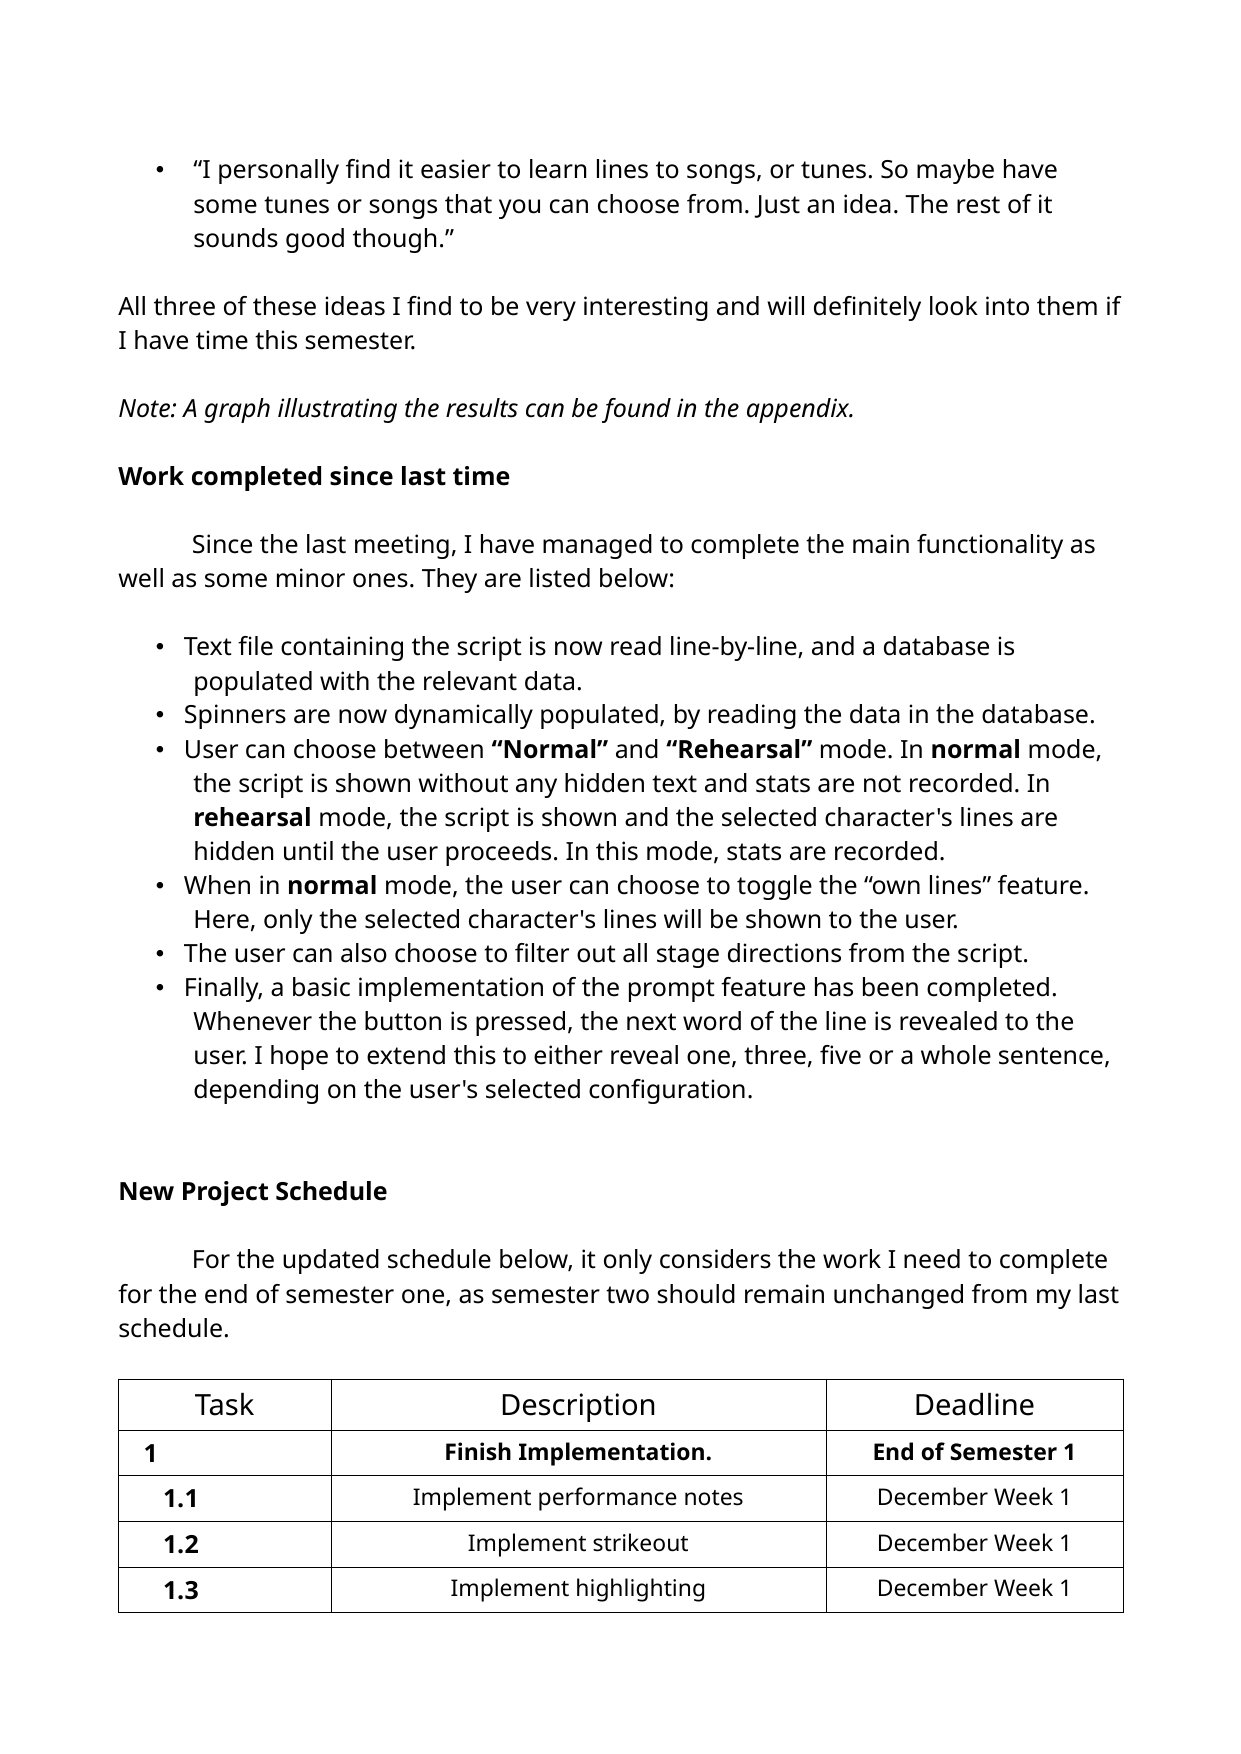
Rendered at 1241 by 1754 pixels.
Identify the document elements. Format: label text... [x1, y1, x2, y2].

table_cell December Week 1 [827, 1522, 1123, 1567]
text New Project Schedule [118, 1174, 1122, 1208]
list “I personally find it easier to learn lines to songs, or tunes. So maybe have some tunes or songs that you can choose from. Just an idea. The rest of it sounds good though.” [156, 152, 1122, 254]
list The user can also choose to filter out all stage directions from the script. [156, 936, 1122, 970]
table_cell December Week 1 [827, 1568, 1123, 1612]
table_header Deadline [827, 1380, 1123, 1430]
text All three of these ideas I find to be very interesting and will definitely look into them if I have time this semester. [118, 288, 1122, 357]
table_header Description [332, 1380, 826, 1430]
table_cell December Week 1 [827, 1476, 1123, 1521]
list When in normal mode, the user can choose to toggle the “own lines” feature. Here, only the selected character's lines will be shown to the user. [156, 867, 1122, 936]
text Note: A graph illustrating the results can be found in the appendix. [118, 391, 1122, 425]
table_cell 1 [119, 1431, 331, 1475]
table_cell End of Semester 1 [827, 1431, 1123, 1475]
text Work completed since last time [118, 459, 1122, 493]
list Spinners are now dynamically populated, by reading the data in the database. [156, 697, 1122, 731]
table_cell Implement performance notes [332, 1476, 826, 1521]
list Finally, a basic implementation of the prompt feature has been completed. Whenever the button is pressed, the next word of the line is revealed to the user. I hope to extend this to either reveal one, three, five or a whole sentence, depending on the user's selected configuration. [156, 970, 1122, 1106]
text Since the last meeting, I have managed to complete the main functionality as well as some minor ones. They are listed below: [118, 527, 1122, 595]
table_cell Finish Implementation. [332, 1431, 826, 1475]
list Text file containing the script is now read line-by-line, and a database is populated with the relevant data. [156, 629, 1122, 697]
text For the updated schedule below, it only considers the work I need to complete for the end of semester one, as semester two should remain unchanged from my last schedule. [118, 1242, 1122, 1344]
table_cell Implement highlighting [332, 1568, 826, 1612]
table_cell 1.3 [119, 1568, 331, 1612]
table_cell Implement strikeout [332, 1522, 826, 1567]
list User can choose between “Normal” and “Rehearsal” mode. In normal mode, the script is shown without any hidden text and stats are not recorded. In rehearsal mode, the script is shown and the selected character's lines are hidden until the user proceeds. In this mode, stats are recorded. [156, 731, 1122, 867]
table_header Task [119, 1380, 331, 1430]
table_cell 1.2 [119, 1522, 331, 1567]
table_cell 1.1 [119, 1476, 331, 1521]
